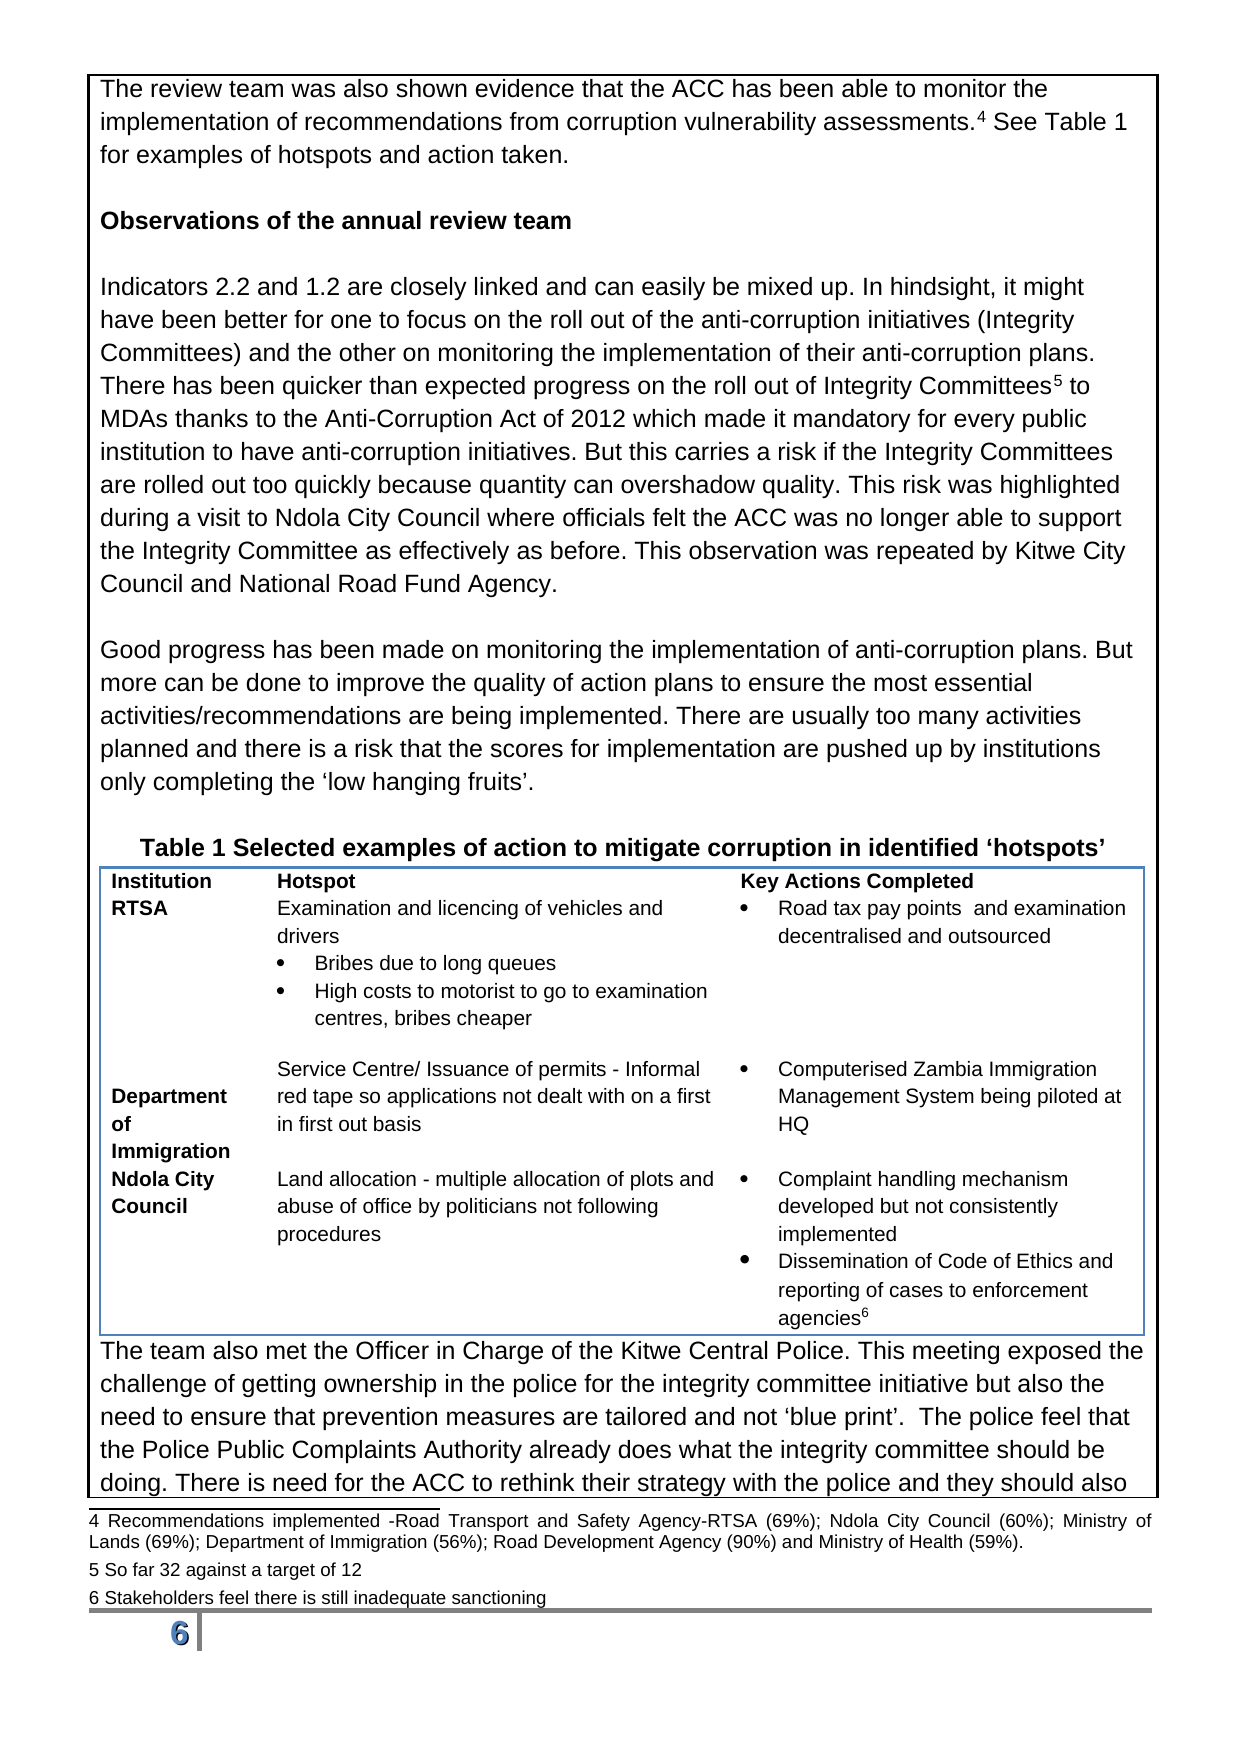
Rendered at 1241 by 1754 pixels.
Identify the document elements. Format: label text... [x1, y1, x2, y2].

table_header Key Actions Completed [729, 869, 1143, 896]
table_cell Complaint handling mechanism developed but not consistently implemented Dissemination of Code of Ethics and reporting of cases to enforcement agencies [729, 1167, 1143, 1333]
table_cell Computerised Zambia Immigration Management System being piloted at HQ [729, 1057, 1143, 1167]
table_cell RTSA [101, 896, 266, 1057]
table_cell Service Centre/ Issuance of permits - Informal red tape so applications not dealt with on a first in first out basis [266, 1057, 729, 1167]
table_cell Examination and licencing of vehicles and drivers Bribes due to long queues High costs to motorist to go to examination centres, bribes cheaper [266, 896, 729, 1057]
table_cell Department of Immigration [101, 1057, 266, 1167]
table_cell The review team was also shown evidence that the ACC has been able to monitor the implementation of recommendations from corruption vulnerability assessments. See Table 1 for examples of hotspots and action taken. Observations of the annual review team Indicators 2.2 and 1.2 are closely linked and can easily be mixed up. In hindsight, it might have been better for one to focus on the roll out of the anti-corruption initiatives (Integrity Committees) and the other on monitoring the implementation of their anti-corruption plans. There has been quicker than expected progress on the roll out of Integrity Committees to MDAs thanks to the Anti-Corruption Act of 2012 which made it mandatory for every public institution to have anti-corruption initiatives. But this carries a risk if the Integrity Committees are rolled out too quickly because quantity can overshadow quality. This risk was highlighted during a visit to Ndola City Council where officials felt the ACC was no longer able to support the Integrity Committee as effectively as before. This observation was repeated by Kitwe City Council and National Road Fund Agency. Good progress has been made on monitoring the implementation of anti-corruption plans. But more can be done to improve the quality of action plans to ensure the most essential activities/recommendations are being implemented. There are usually too many activities planned and there is a risk that the scores for implementation are pushed up by institutions only completing the ‘low hanging fruits’. Table 1 Selected examples of action to mitigate corruption in identified ‘hotspots’ The team also met the Officer in Charge of the Kitwe Central Police. This meeting exposed the challenge of getting ownership in the police for the integrity committee initiative but also the need to ensure that prevention measures are tailored and not ‘blue print’. The police feel that the Police Public Complaints Authority already does what the integrity committee should be doing. There is need for the ACC to rethink their strategy with the police and they should also [90, 76, 1156, 1496]
table_cell Road tax pay points and examination decentralised and outsourced [729, 896, 1143, 1057]
table_header Hotspot [266, 869, 729, 896]
table_header Institution [101, 869, 266, 896]
table_cell Ndola City Council [101, 1167, 266, 1333]
table_cell Land allocation - multiple allocation of plots and abuse of office by politicians not following procedures [266, 1167, 729, 1333]
